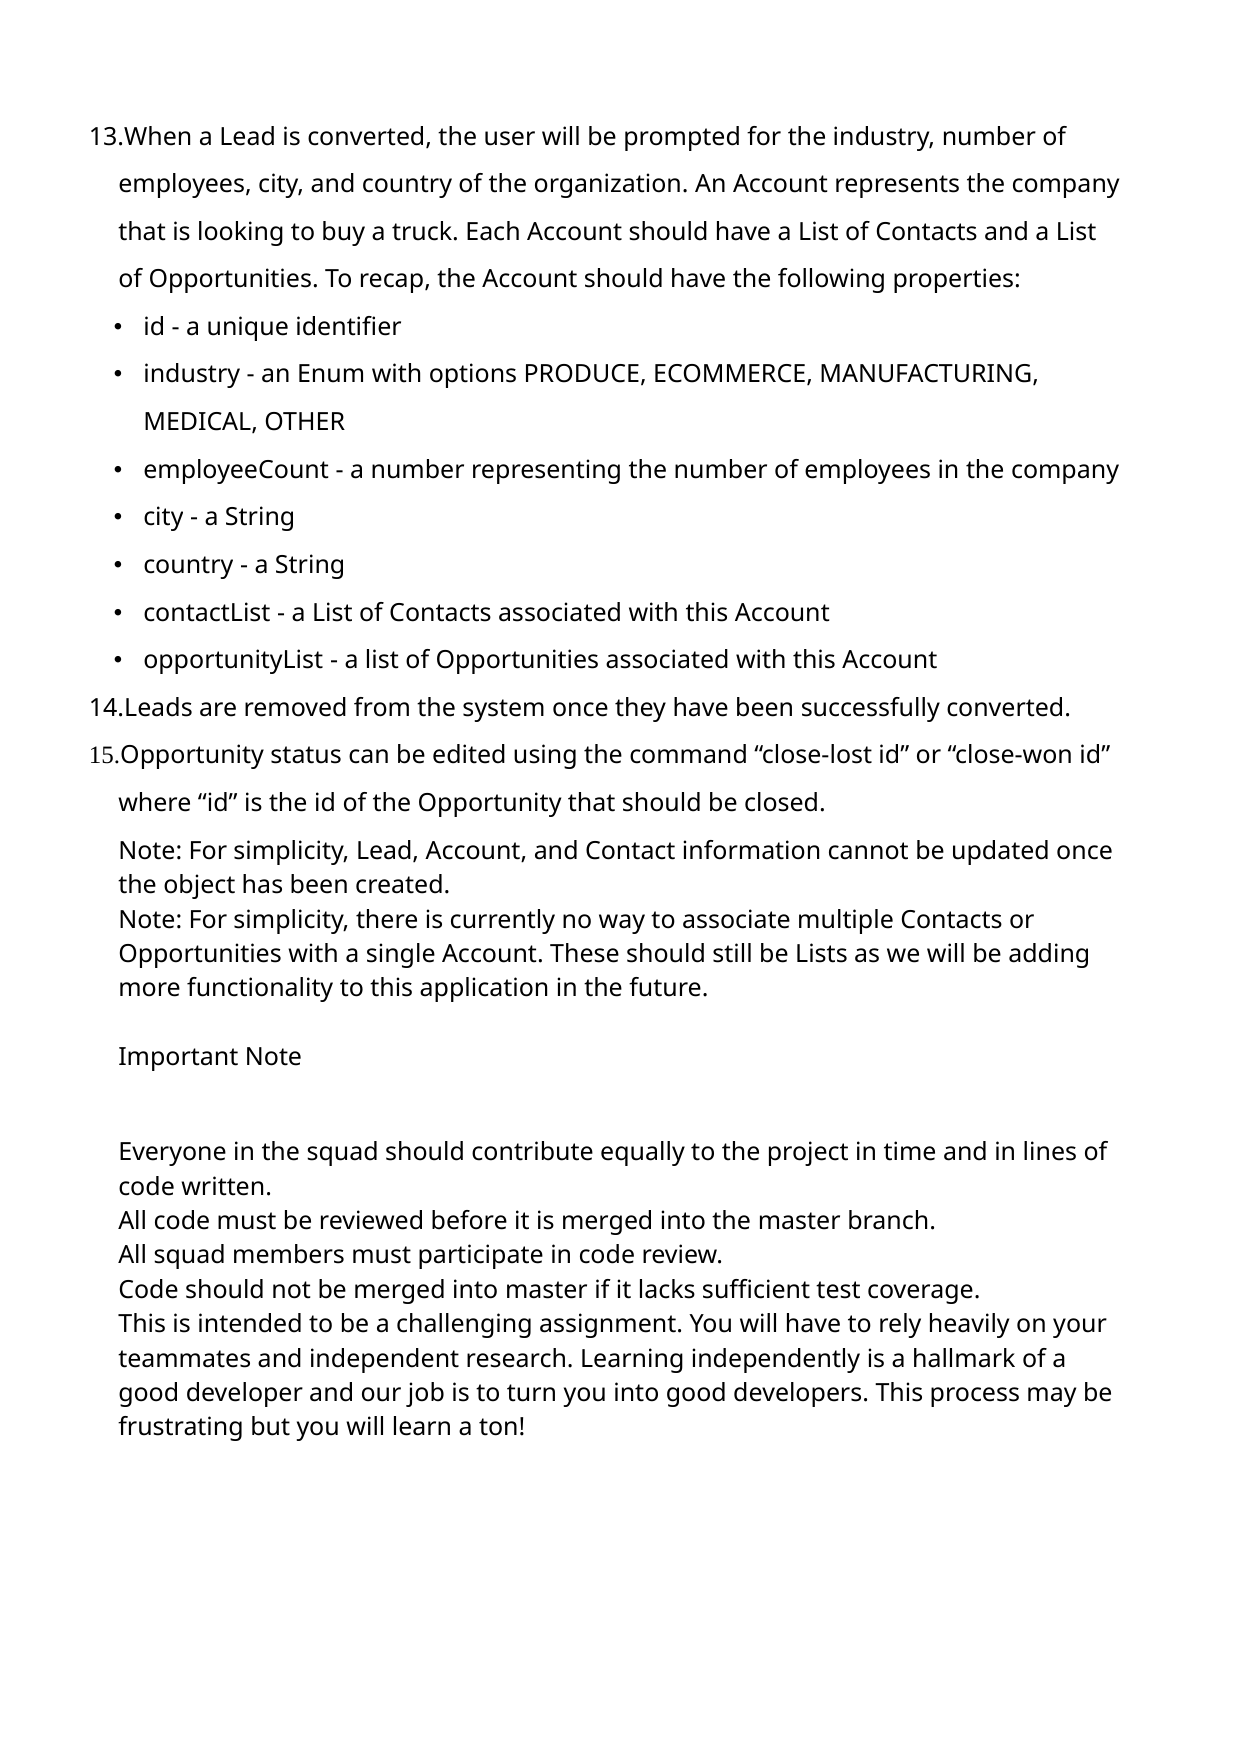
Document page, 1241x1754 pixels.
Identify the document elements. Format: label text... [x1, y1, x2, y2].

list Leads are removed from the system once they have been successfully converted. [118, 689, 1122, 723]
text Note: For simplicity, Lead, Account, and Contact information cannot be updated once the object has been created. [118, 832, 1122, 901]
text Everyone in the squad should contribute equally to the project in time and in lines of code written. [118, 1134, 1122, 1202]
list id - a unique identifier [118, 308, 1122, 343]
subtitle Important Note [118, 1038, 1122, 1072]
list opportunityList - a list of Opportunities associated with this Account [118, 642, 1122, 676]
list contactList - a List of Contacts associated with this Account [118, 594, 1122, 628]
list city - a String [118, 499, 1122, 533]
text All squad members must participate in code review. [118, 1237, 1122, 1271]
list employeeCount - a number representing the number of employees in the company [118, 451, 1122, 485]
text This is intended to be a challenging assignment. You will have to rely heavily on your teammates and independent research. Learning independently is a hallmark of a good developer and our job is to turn you into good developers. This process may be frustrating but you will learn a ton! [118, 1306, 1122, 1443]
text Code should not be merged into master if it lacks sufficient test coverage. [118, 1271, 1122, 1306]
list country - a String [118, 547, 1122, 581]
list industry - an Enum with options PRODUCE, ECOMMERCE, MANUFACTURING, MEDICAL, OTHER [118, 356, 1122, 438]
text All code must be reviewed before it is merged into the master branch. [118, 1202, 1122, 1237]
text Note: For simplicity, there is currently no way to associate multiple Contacts or Opportunities with a single Account. These should still be Lists as we will be adding more functionality to this application in the future. [118, 901, 1122, 1004]
list Opportunity status can be edited using the command “close-lost id” or “close-won id” where “id” is the id of the Opportunity that should be closed. [118, 737, 1122, 819]
list When a Lead is converted, the user will be prompted for the industry, number of employees, city, and country of the organization. An Account represents the company that is looking to buy a truck. Each Account should have a List of Contacts and a List of Opportunities. To recap, the Account should have the following properties: [118, 118, 1122, 295]
